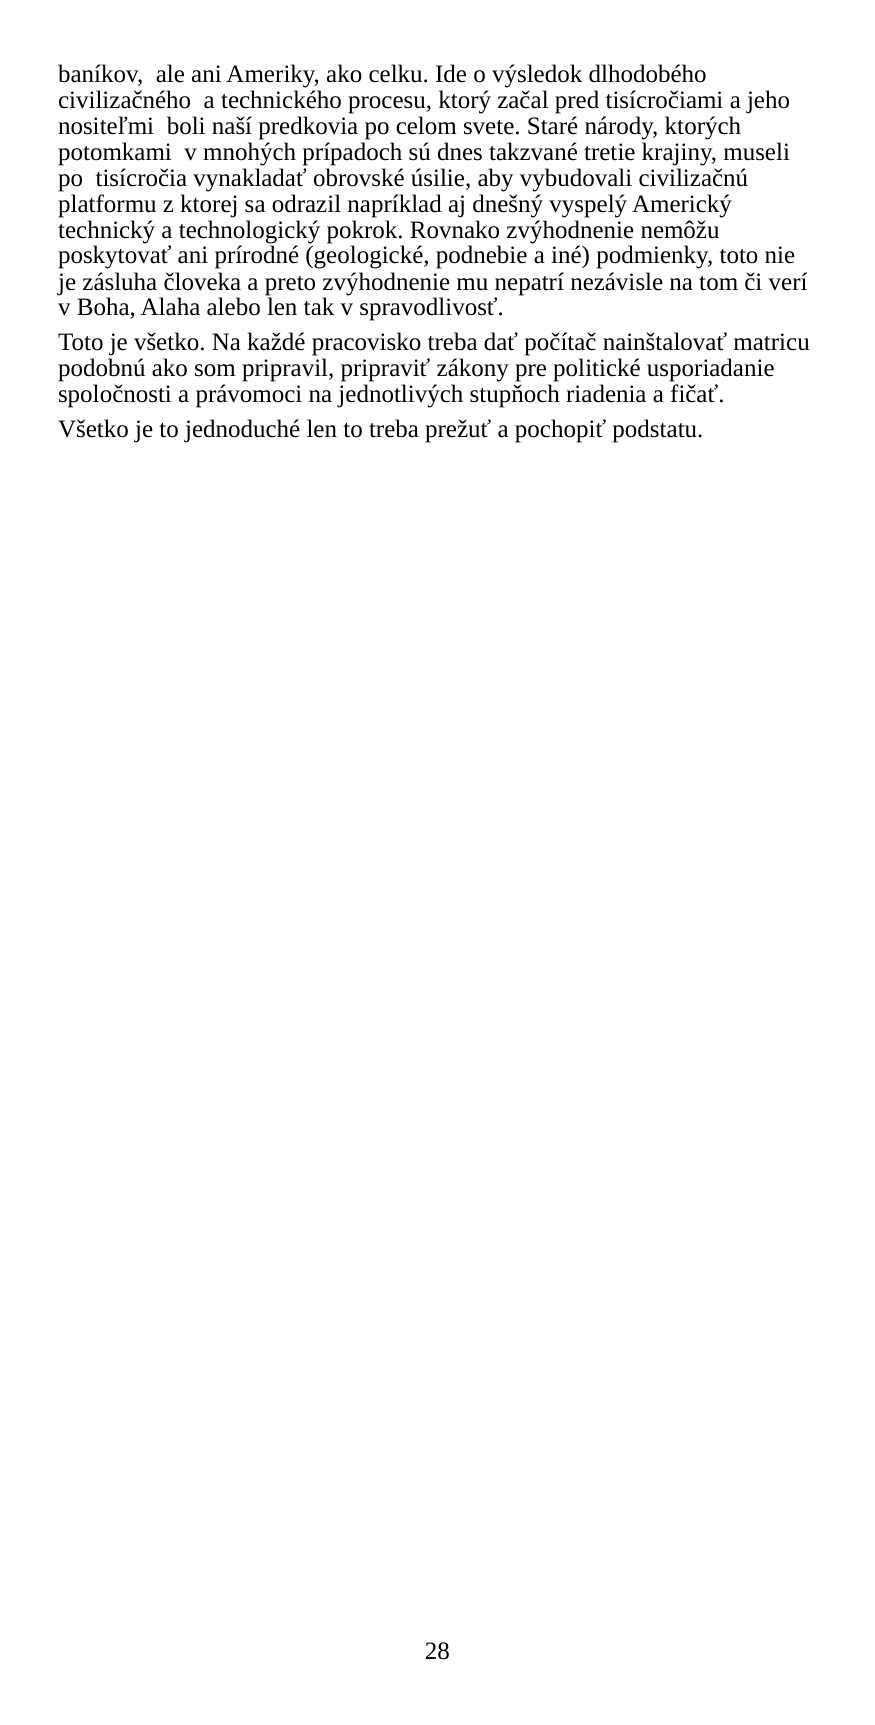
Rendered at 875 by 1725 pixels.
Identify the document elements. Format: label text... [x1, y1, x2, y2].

text Všetko je to jednoduché len to treba prežuť a pochopiť podstatu. [58, 414, 815, 442]
text Toto je všetko. Na každé pracovisko treba dať počítač nainštalovať matricu podobnú ako som pripravil, pripraviť zákony pre politické usporiadanie spoločnosti a právomoci na jednotlivých stupňoch riadenia a fičať. [58, 327, 815, 408]
text baníkov, ale ani Ameriky, ako celku. Ide o výsledok dlhodobého civilizačného a technického procesu, ktorý začal pred tisícročiami a jeho nositeľmi boli naší predkovia po celom svete. Staré národy, ktorých potomkami v mnohých prípadoch sú dnes takzvané tretie krajiny, museli po tisícročia vynakladať obrovské úsilie, aby vybudovali civilizačnú platformu z ktorej sa odrazil napríklad aj dnešný vyspelý Americký technický a technologický pokrok. Rovnako zvýhodnenie nemôžu poskytovať ani prírodné (geologické, podnebie a iné) podmienky, toto nie je zásluha človeka a preto zvýhodnenie mu nepatrí nezávisle na tom či verí v Boha, Alaha alebo len tak v spravodlivosť. [58, 59, 815, 321]
